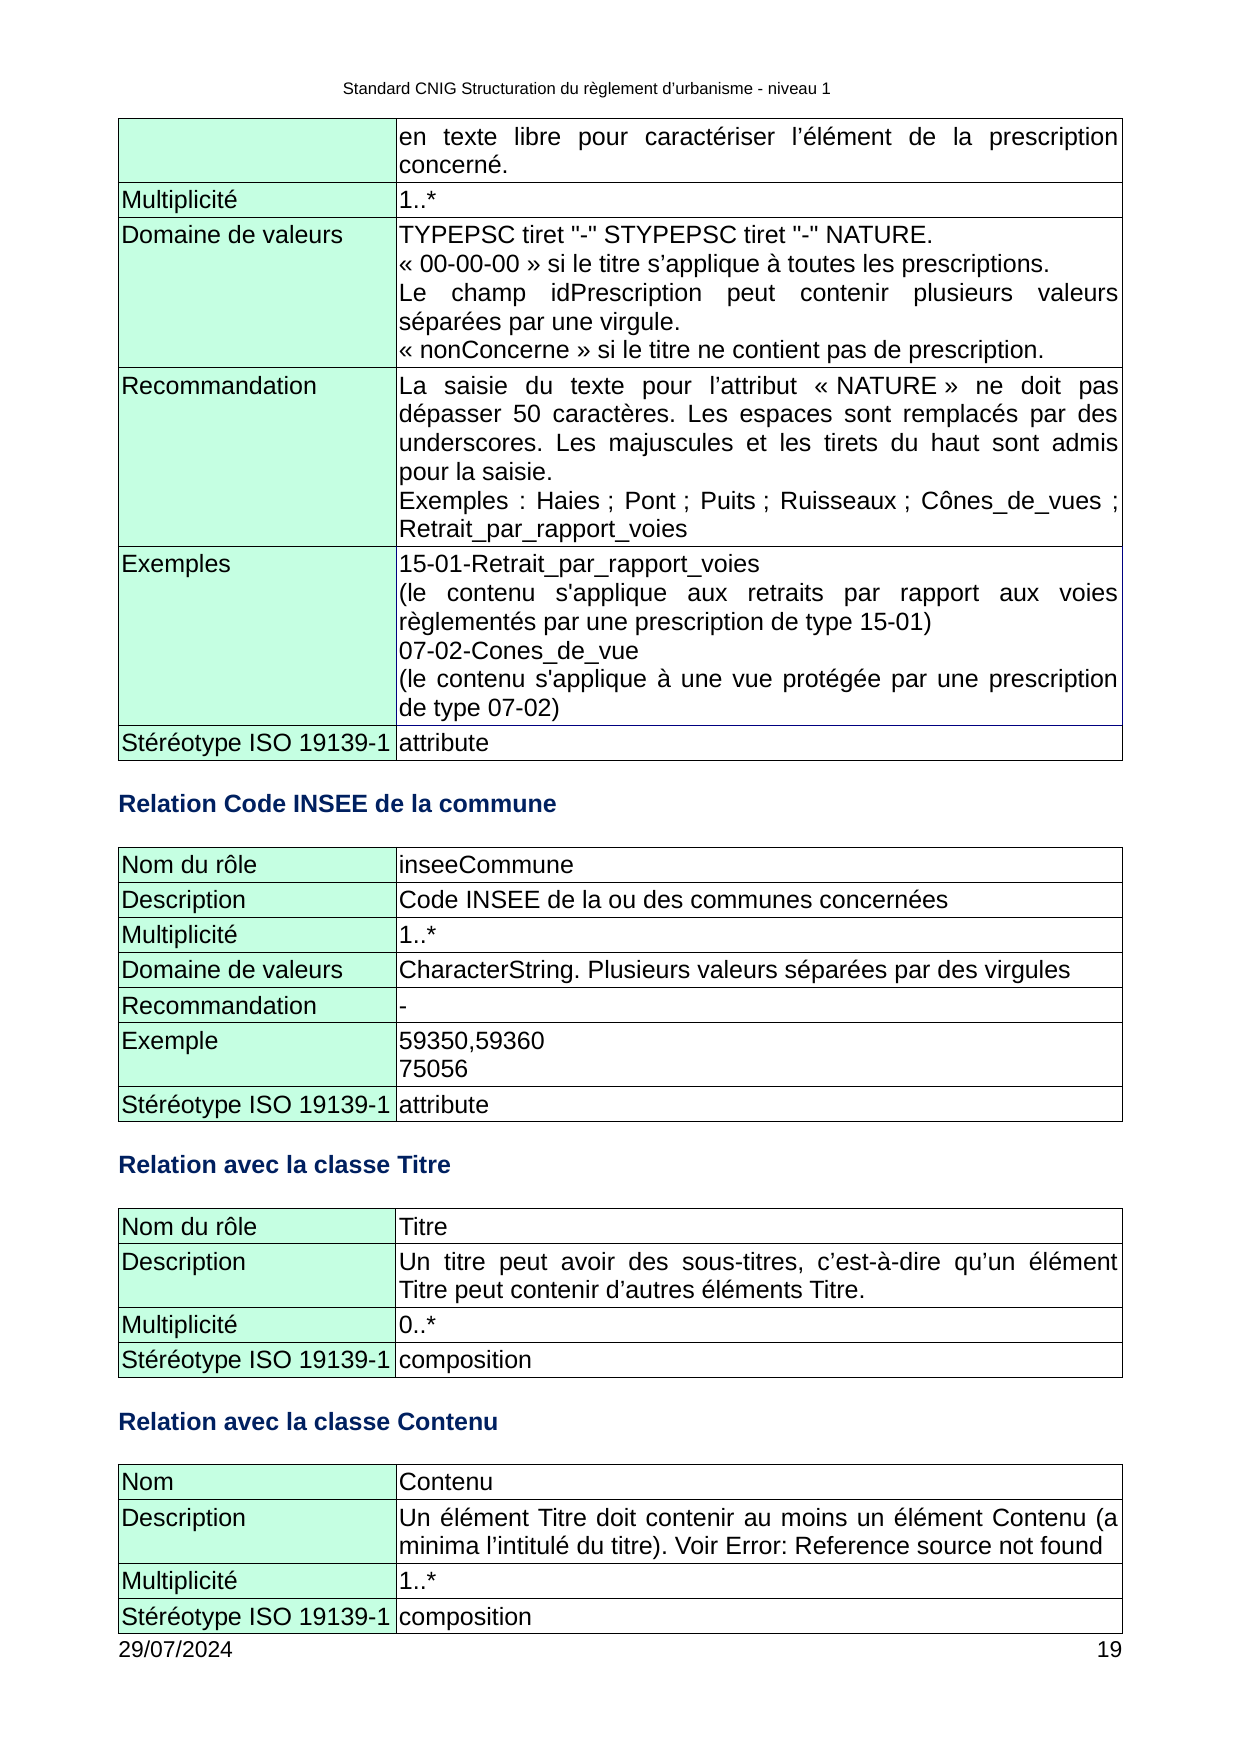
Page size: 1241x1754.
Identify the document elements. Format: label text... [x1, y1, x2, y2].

text Relation Code INSEE de la commune [118, 789, 1122, 818]
table_cell Domaine de valeurs [119, 953, 396, 987]
table_cell 1..* [397, 1564, 1122, 1598]
table_cell Stéréotype ISO 19139-1 [119, 1343, 395, 1377]
table_cell Stéréotype ISO 19139-1 [119, 1087, 396, 1121]
table_header Titre [396, 1209, 1122, 1243]
table_cell attribute [397, 726, 1122, 760]
table_cell 1..* [397, 918, 1122, 952]
table_cell Stéréotype ISO 19139-1 [119, 726, 396, 760]
table_cell CharacterString. Plusieurs valeurs séparées par des virgules [397, 953, 1122, 987]
table_cell 1..* [397, 183, 1122, 217]
table_cell Domaine de valeurs [119, 218, 396, 367]
table_cell TYPEPSC tiret "-" STYPEPSC tiret "-" NATURE. « 00-00-00 » si le titre s’applique à toutes les prescriptions. Le champ idPrescription peut contenir plusieurs valeurs séparées par une virgule. « nonConcerne » si le titre ne contient pas de prescription. [397, 218, 1122, 367]
table_header Nom du rôle [119, 848, 396, 882]
table_cell La saisie du texte pour l’attribut « NATURE » ne doit pas dépasser 50 caractères. Les espaces sont remplacés par des underscores. Les majuscules et les tirets du haut sont admis pour la saisie. Exemples : Haies ; Pont ; Puits ; Ruisseaux ; Cônes_de_vues ; Retrait_par_rapport_voies [397, 368, 1122, 546]
table_cell Recommandation [119, 988, 396, 1022]
table_cell Multiplicité [119, 1564, 396, 1598]
table_cell Multiplicité [119, 183, 396, 217]
table_cell Multiplicité [119, 918, 396, 952]
table_cell Exemple [119, 1023, 396, 1086]
table_cell Stéréotype ISO 19139-1 [119, 1599, 396, 1633]
table_cell Multiplicité [119, 1308, 395, 1342]
table_header Contenu [397, 1465, 1122, 1499]
table_cell Exemples [119, 547, 396, 725]
table_cell Recommandation [119, 368, 396, 546]
table_cell Un titre peut avoir des sous-titres, c’est-à-dire qu’un élément Titre peut contenir d’autres éléments Titre. [396, 1244, 1122, 1307]
table_cell Un élément Titre doit contenir au moins un élément Contenu (a minima l’intitulé du titre). Voir Erreur ! Source du renvoi introuvable. [397, 1500, 1122, 1563]
table_header Nom du rôle [119, 1209, 395, 1243]
table_cell 0..* [396, 1308, 1122, 1342]
table_cell 59350,59360 75056 [397, 1023, 1122, 1086]
table_cell Description [119, 883, 396, 917]
table_cell Code INSEE de la ou des communes concernées [397, 883, 1122, 917]
table_cell [119, 119, 396, 182]
table_header Nom [119, 1465, 396, 1499]
text Relation avec la classe Contenu [118, 1406, 1122, 1435]
table_cell Description [119, 1244, 395, 1307]
table_cell Description [119, 1500, 396, 1563]
table_cell - [397, 988, 1122, 1022]
table_cell en texte libre pour caractériser l’élément de la prescription concerné. [397, 119, 1122, 182]
table_cell composition [396, 1343, 1122, 1377]
text Relation avec la classe Titre [118, 1151, 1122, 1179]
table_header inseeCommune [397, 848, 1122, 882]
table_cell composition [397, 1599, 1122, 1633]
table_cell attribute [397, 1087, 1122, 1121]
table_cell 15-01-Retrait_par_rapport_voies (le contenu s'applique aux retraits par rapport aux voies règlementés par une prescription de type 15-01) 07-02-Cones_de_vue (le contenu s'applique à une vue protégée par une prescription de type 07-02) [397, 547, 1122, 725]
